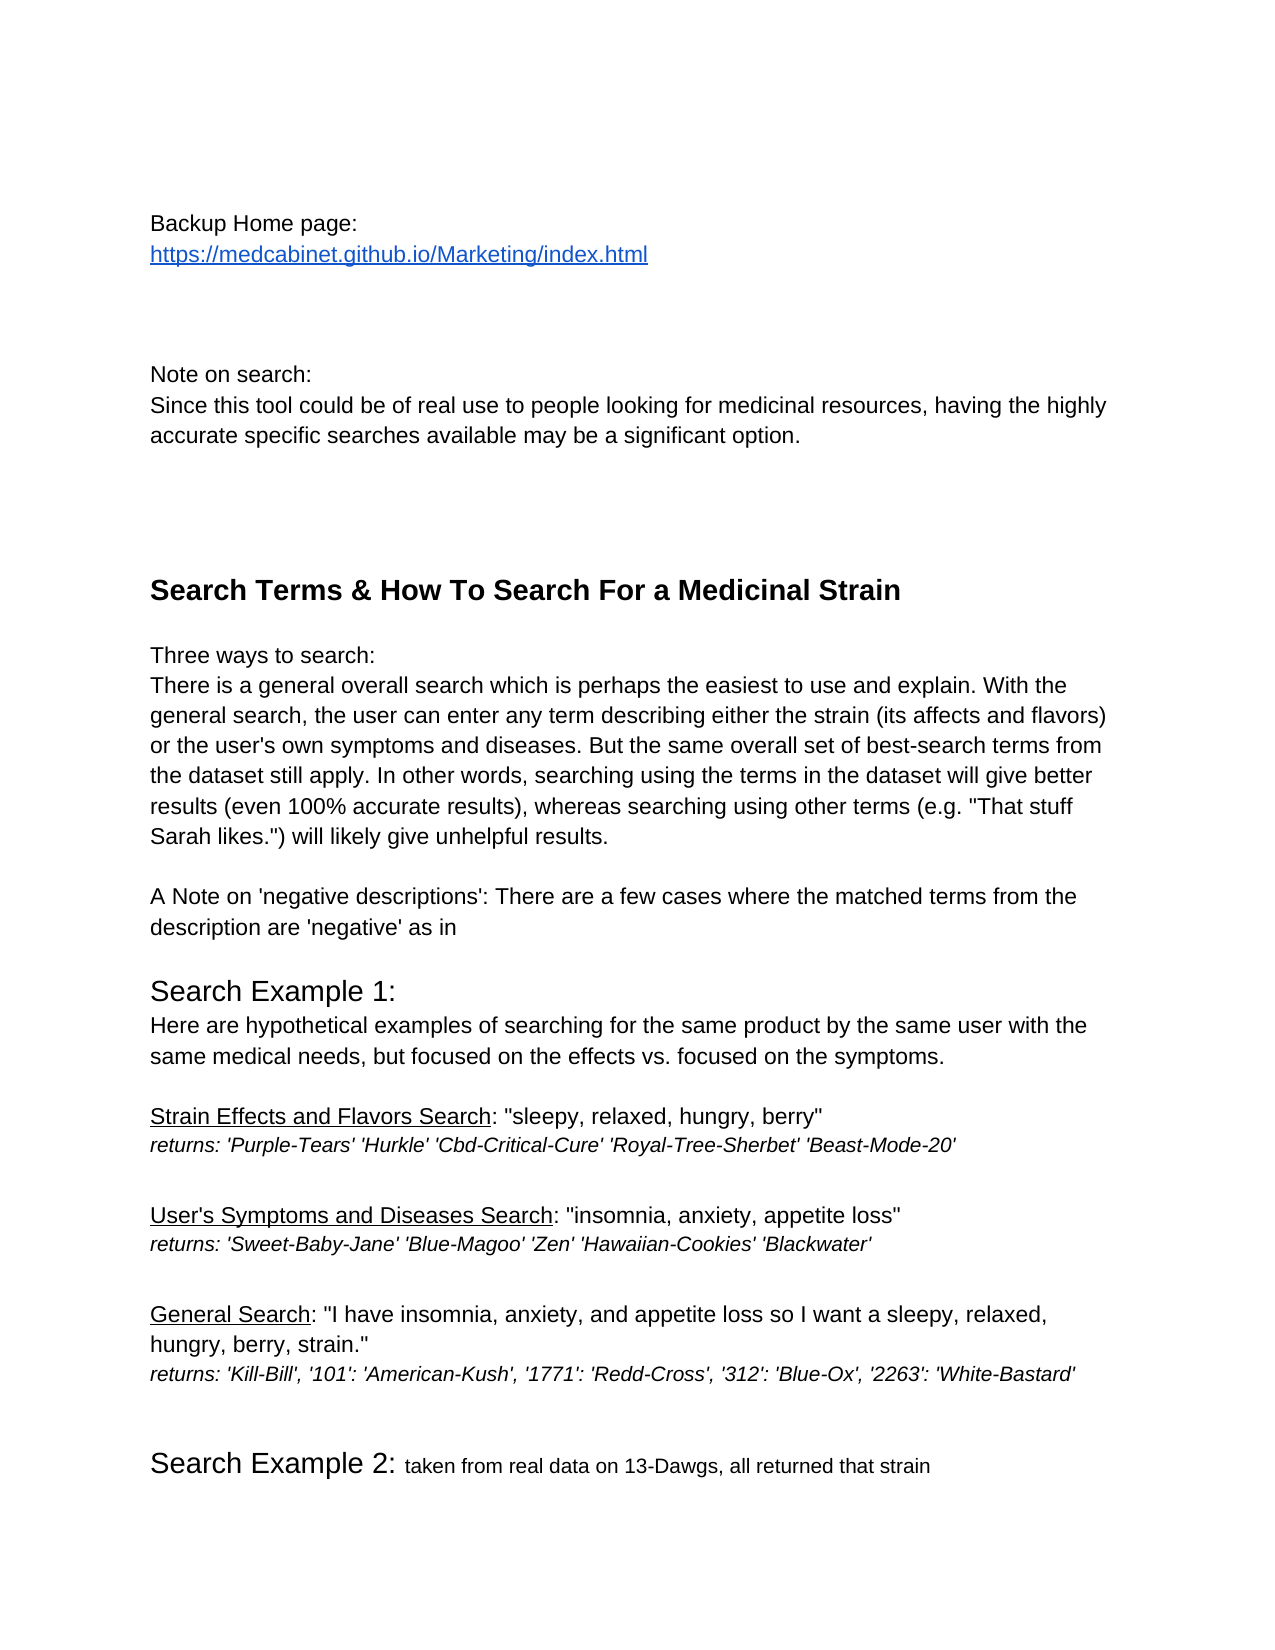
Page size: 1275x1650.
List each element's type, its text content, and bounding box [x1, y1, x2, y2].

text Search Example 2: taken from real data on 13-Dawgs, all returned that strain [150, 1446, 1125, 1479]
text User's Symptoms and Diseases Search: "insomnia, anxiety, appetite loss" [150, 1202, 1125, 1228]
text Search Example 1: [150, 974, 1125, 1007]
text returns: 'Sweet-Baby-Jane' 'Blue-Magoo' 'Zen' 'Hawaiian-Cookies' 'Blackwater' [150, 1232, 1125, 1256]
text returns: 'Kill-Bill', '101': 'American-Kush', '1771': 'Redd-Cross', '312': 'Blue-Ox', '2263': 'White-Bastard' [150, 1361, 1125, 1385]
text General Search: "I have insomnia, anxiety, and appetite loss so I want a sleepy, relaxed, hungry, berry, strain." [150, 1301, 1125, 1358]
text There is a general overall search which is perhaps the easiest to use and explain. With the general search, the user can enter any term describing either the strain (its affects and flavors) or the user's own symptoms and diseases. But the same overall set of best-search terms from the dataset still apply. In other words, searching using the terms in the dataset will give better results (even 100% accurate results), whereas searching using other terms (e.g. "That stuff Sarah likes.") will likely give unhelpful results. [150, 672, 1125, 849]
text Note on search: [150, 361, 1125, 388]
text Since this tool could be of real use to people looking for medicinal resources, having the highly accurate specific searches available may be a significant option. [150, 392, 1125, 448]
text A Note on 'negative descriptions': There are a few cases where the matched terms from the description are 'negative' as in [150, 883, 1125, 940]
text returns: 'Purple-Tears' 'Hurkle' 'Cbd-Critical-Cure' 'Royal-Tree-Sherbet' 'Beast-Mode-20' [150, 1133, 1125, 1157]
text Search Terms & How To Search For a Medicinal Strain [150, 573, 1125, 606]
text Three ways to search: [150, 642, 1125, 668]
text Backup Home page: [150, 210, 1125, 237]
text Here are hypothetical examples of searching for the same product by the same user with the same medical needs, but focused on the effects vs. focused on the symptoms. [150, 1012, 1125, 1069]
text https://medcabinet.github.io/Marketing/index.html [150, 241, 1125, 267]
text Strain Effects and Flavors Search: "sleepy, relaxed, hungry, berry" [150, 1103, 1125, 1129]
